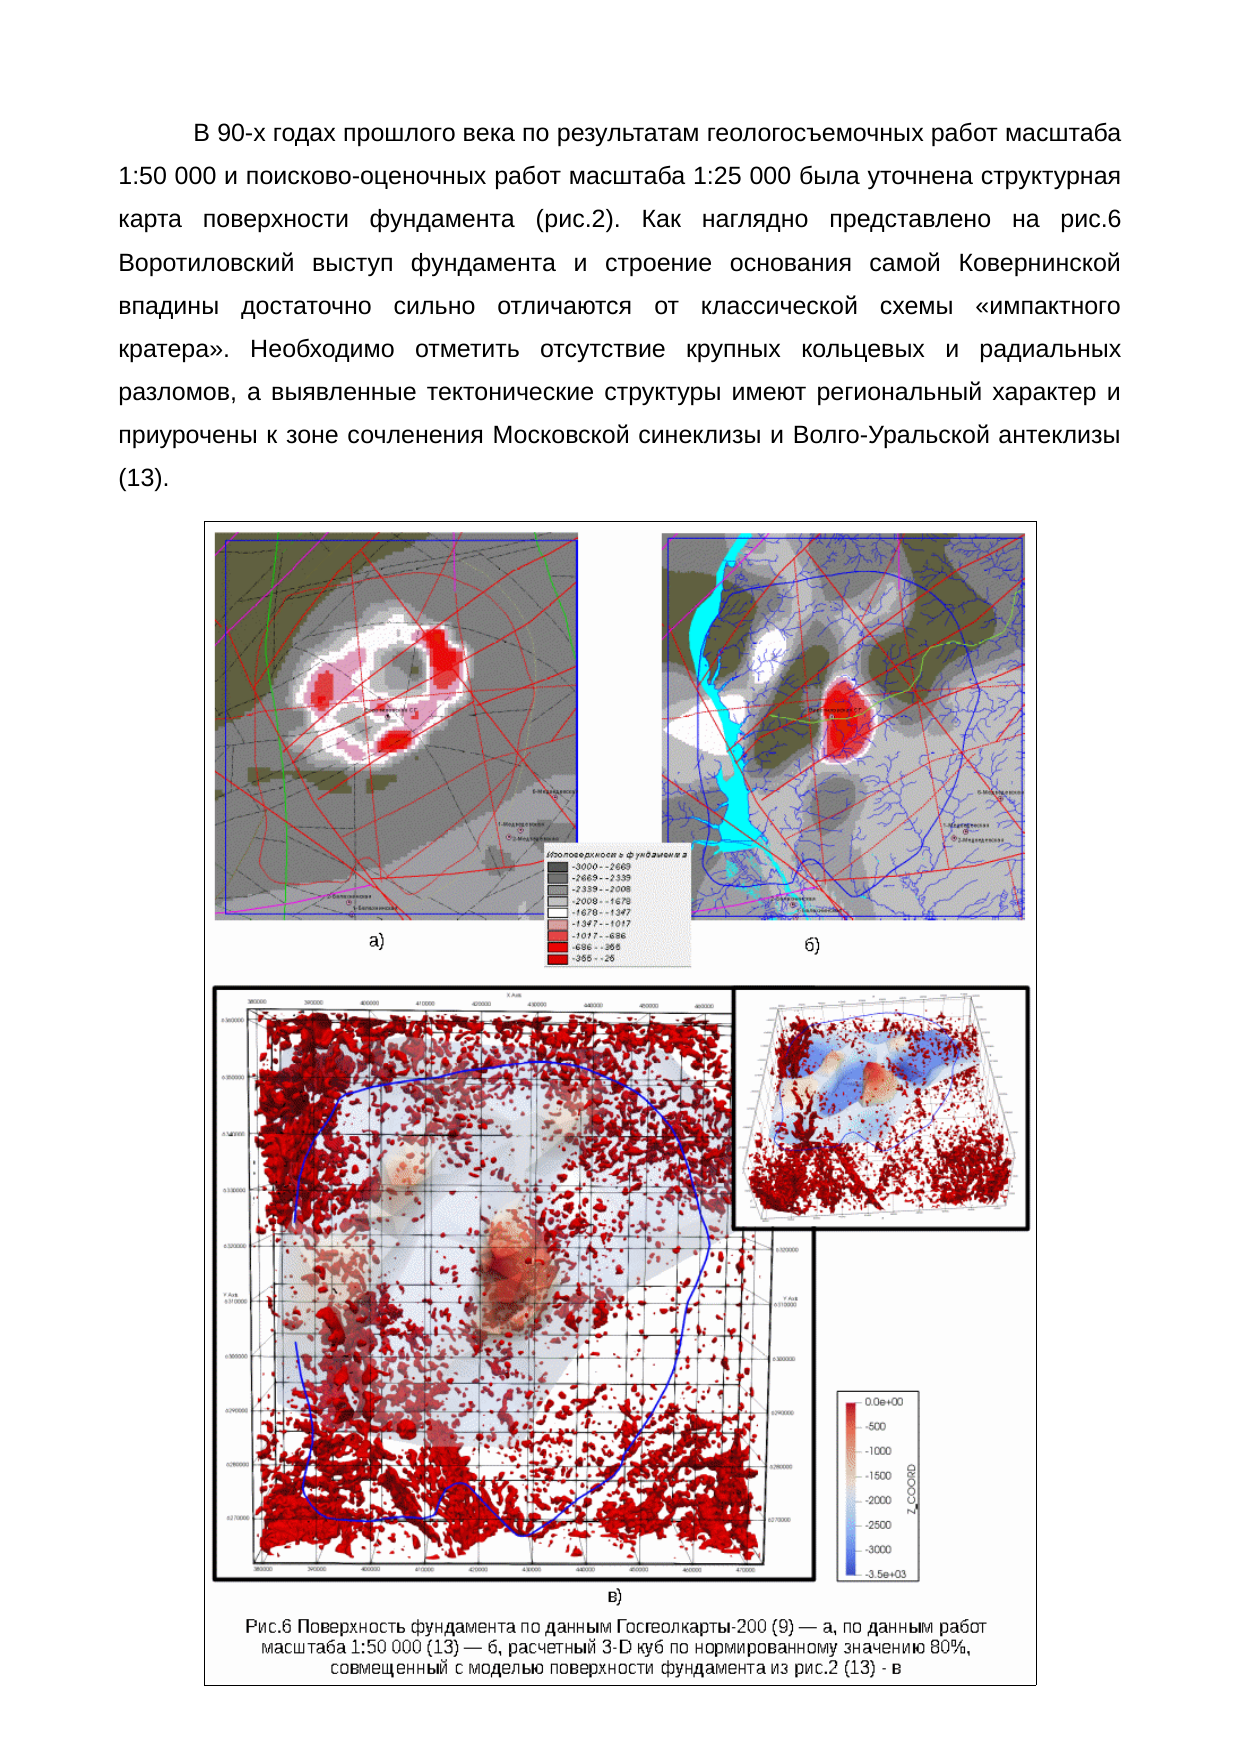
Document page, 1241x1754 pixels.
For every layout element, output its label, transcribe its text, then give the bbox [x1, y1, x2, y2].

picture [207, 523, 1033, 1682]
text В 90-х годах прошлого века по результатам геологосъемочных работ масштаба 1:50 000 и поисково-оценочных работ масштаба 1:25 000 была уточнена структурная карта поверхности фундамента (рис.2). Как наглядно представлено на рис.6 Воротиловский выступ фундамента и строение основания самой Ковернинской впадины достаточно сильно отличаются от классической схемы «импактного кратера». Необходимо отметить отсутствие крупных кольцевых и радиальных разломов, а выявленные тектонические структуры имеют региональный характер и приурочены к зоне сочленения Московской синеклизы и Волго-Уральской антеклизы (13). [118, 118, 1122, 492]
